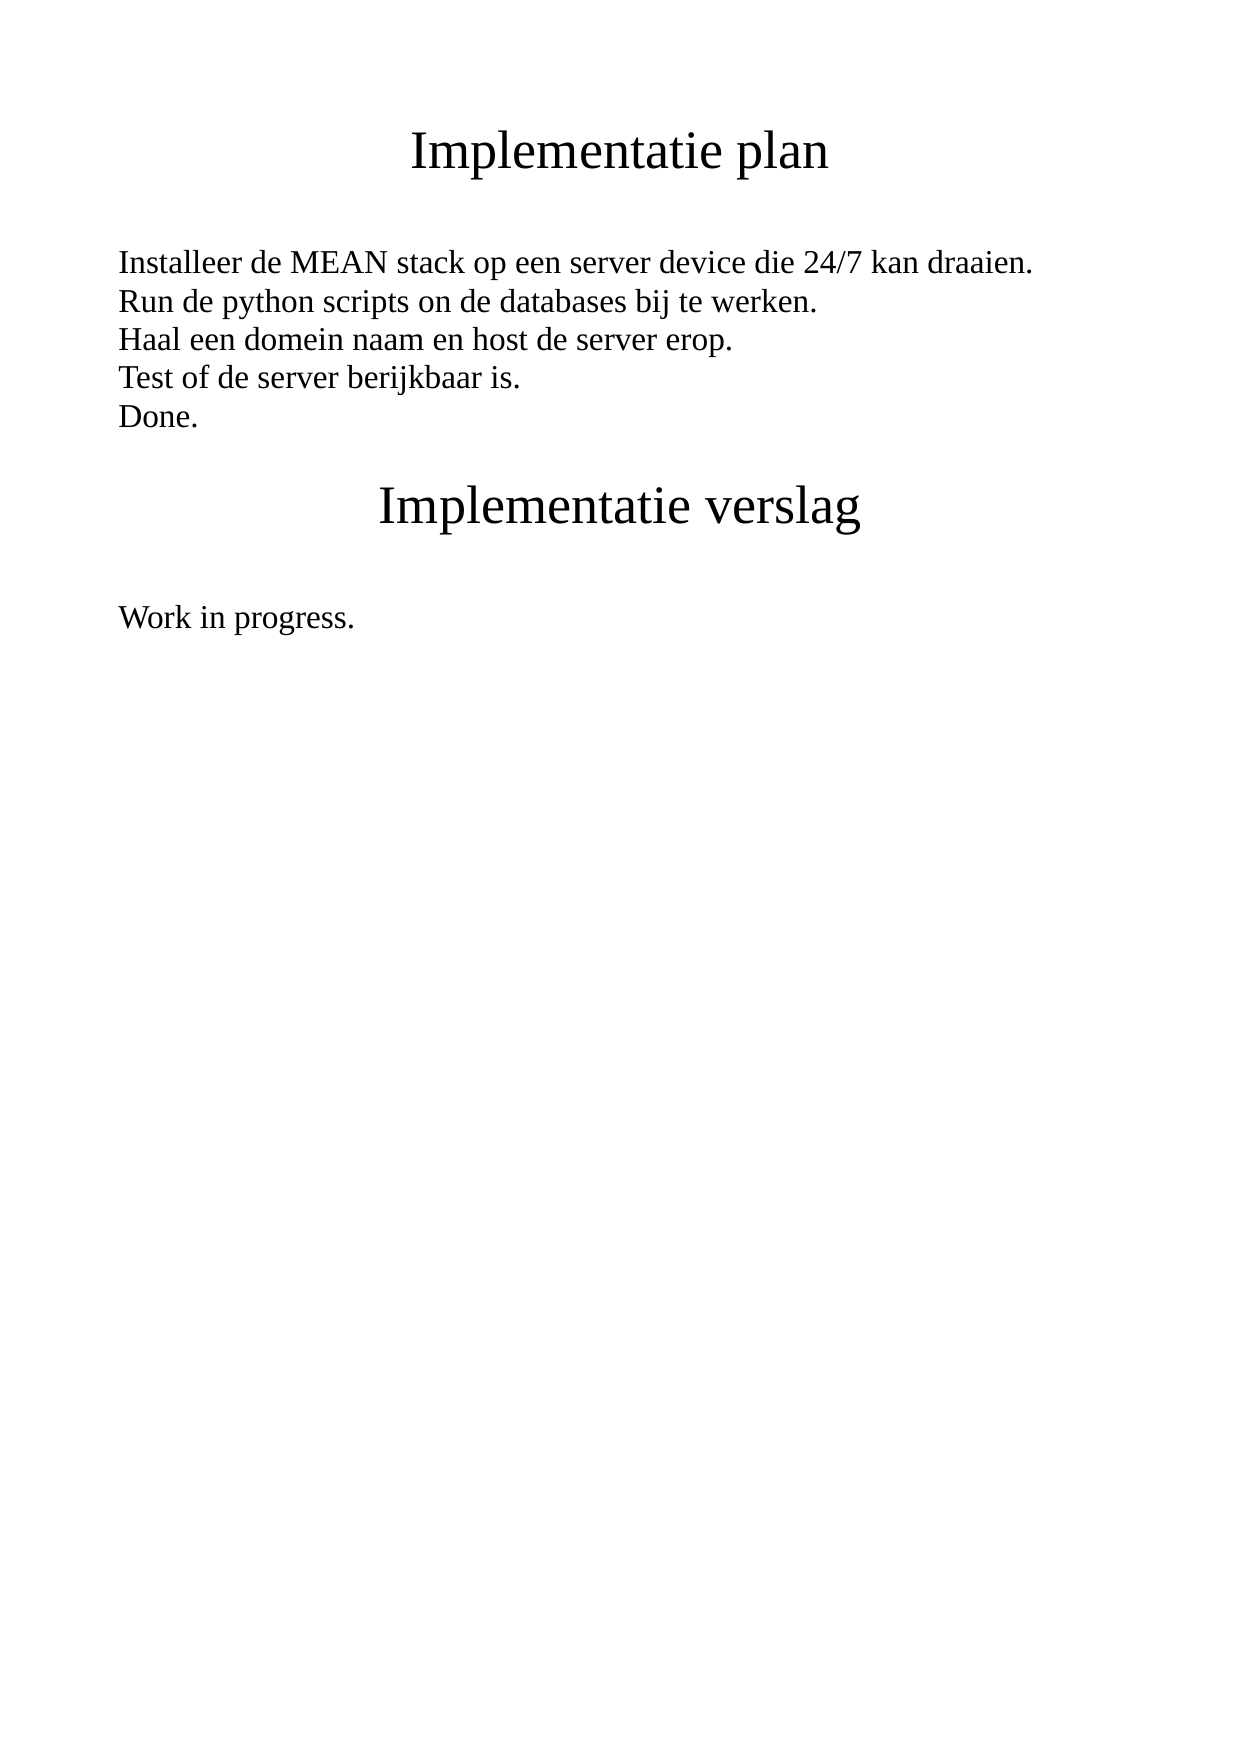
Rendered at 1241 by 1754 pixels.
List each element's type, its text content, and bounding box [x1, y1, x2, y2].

text Installeer de MEAN stack op een server device die 24/7 kan draaien. [118, 243, 1122, 281]
text Implementatie verslag [118, 473, 1122, 535]
text Run de python scripts on de databases bij te werken. [118, 281, 1122, 319]
text Work in progress. [118, 597, 1122, 636]
text Test of de server berijkbaar is. [118, 358, 1122, 396]
text Done. [118, 396, 1122, 434]
text Implementatie plan [118, 118, 1122, 180]
text Haal een domein naam en host de server erop. [118, 319, 1122, 358]
